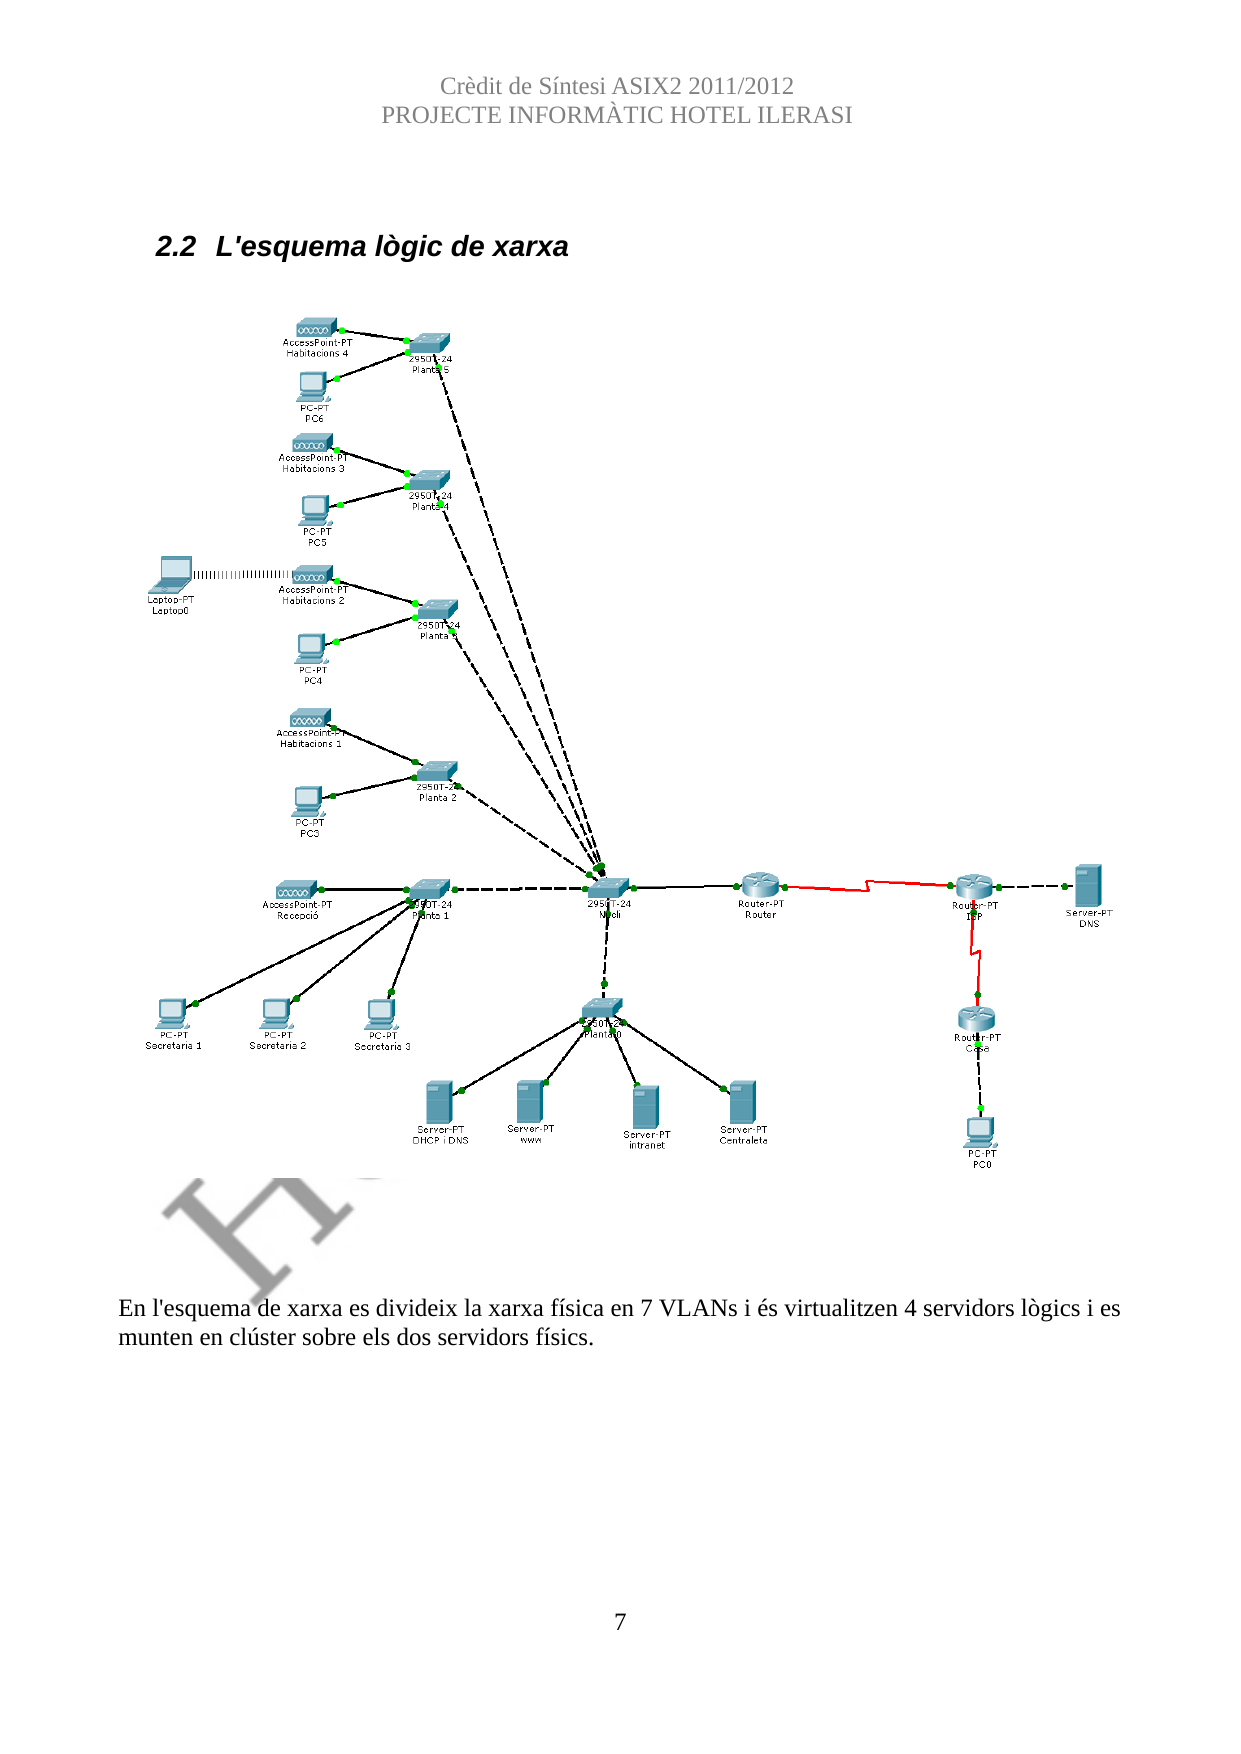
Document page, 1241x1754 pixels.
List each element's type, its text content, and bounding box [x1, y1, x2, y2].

text En l'esquema de xarxa es divideix la xarxa física en 7 VLANs i és virtualitzen 4 servidors lògics i es munten en clúster sobre els dos servidors físics. [118, 1293, 1122, 1350]
picture [118, 303, 1123, 1254]
subtitle L'esquema lògic de xarxa [156, 228, 1122, 262]
